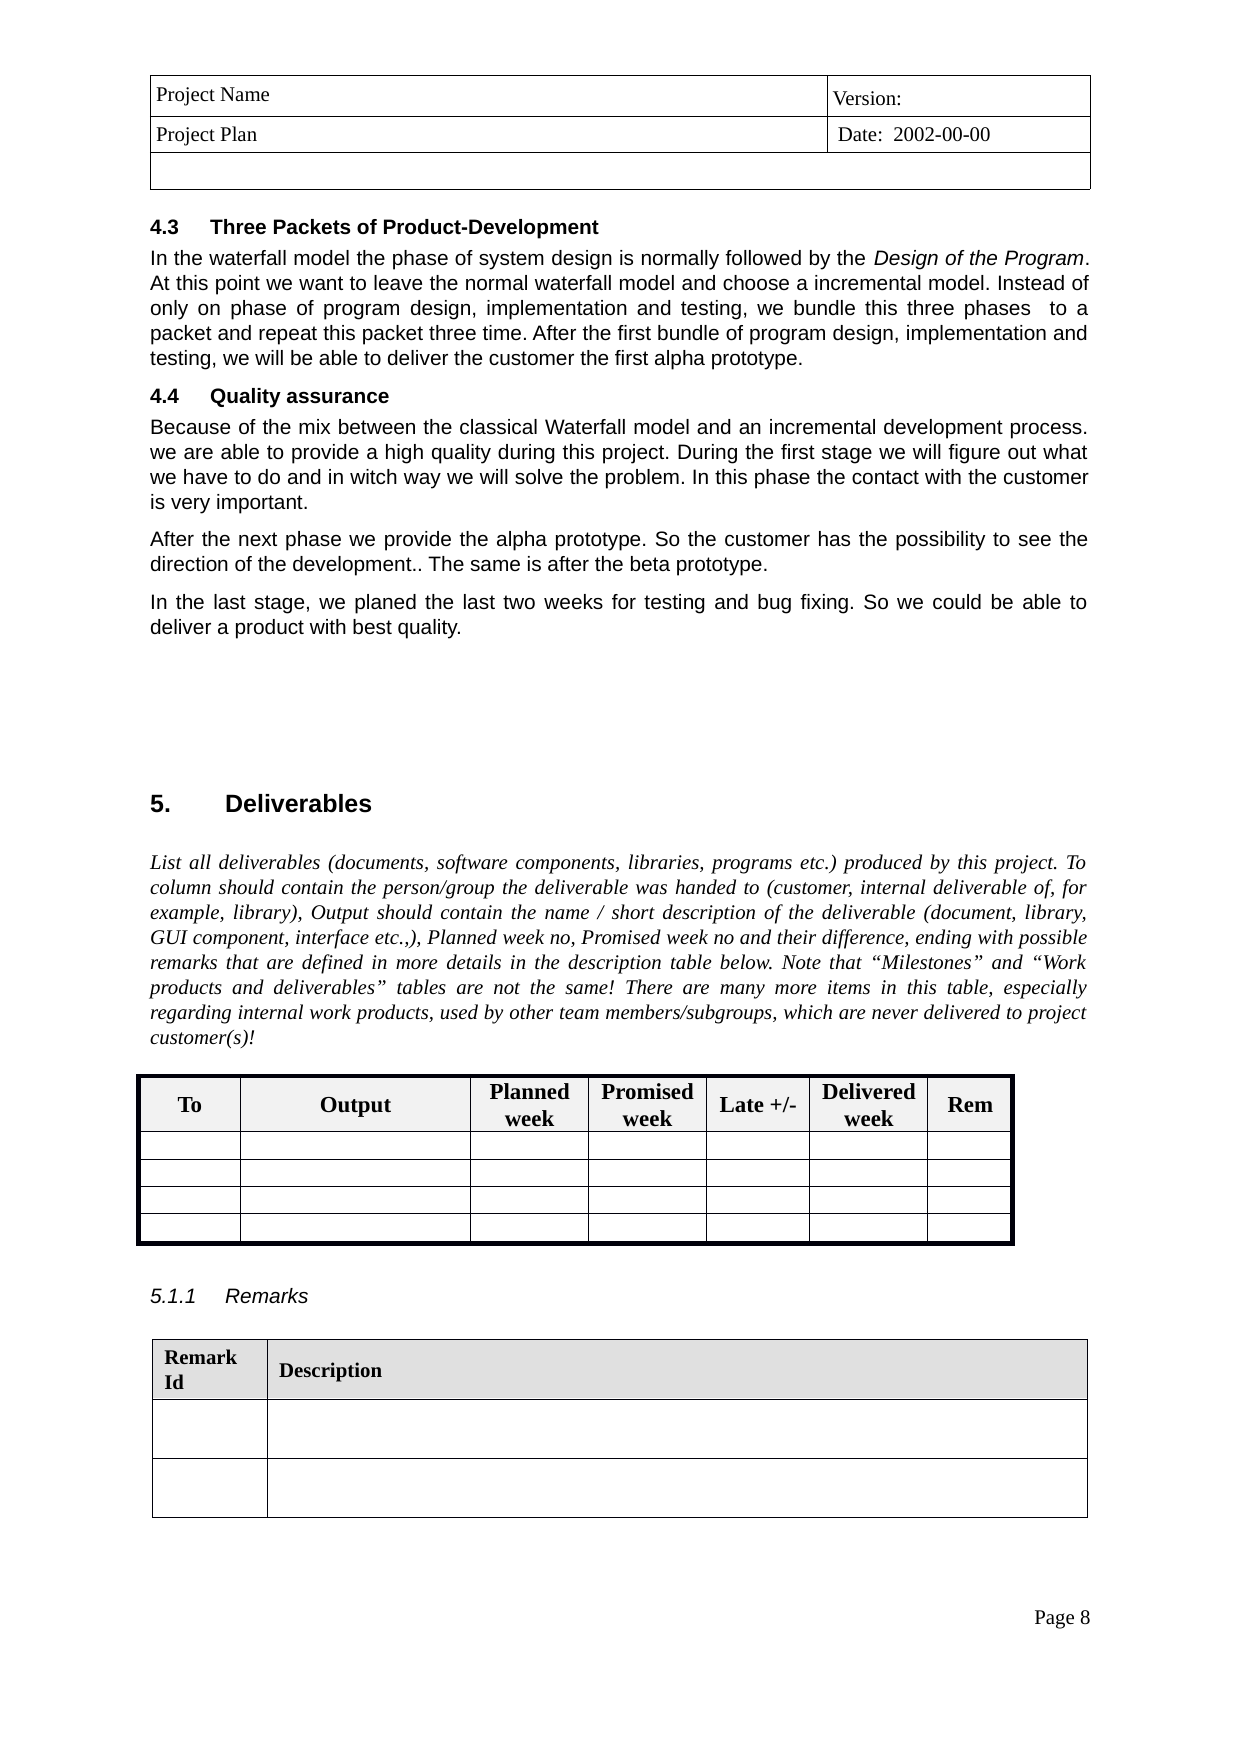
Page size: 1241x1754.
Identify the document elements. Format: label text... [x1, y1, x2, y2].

table_cell [707, 1214, 809, 1241]
text After the next phase we provide the alpha prototype. So the customer has the possibility to see the direction of the development.. The same is after the beta prototype. [150, 526, 1090, 576]
table_header Delivered week [810, 1078, 927, 1131]
table_cell [928, 1132, 1010, 1158]
table_cell [810, 1132, 927, 1158]
table_cell [589, 1132, 706, 1158]
text In the last stage, we planed the last two weeks for testing and bug fixing. So we could be able to deliver a product with best quality. [150, 589, 1090, 639]
table_header Promised week [589, 1078, 706, 1131]
table_cell [141, 1132, 240, 1158]
table_cell [707, 1160, 809, 1186]
table_cell [471, 1160, 588, 1186]
table_cell [241, 1214, 470, 1241]
table_cell [471, 1214, 588, 1241]
table_cell [153, 1459, 267, 1517]
text In the waterfall model the phase of system design is normally followed by the Design of the Program. At this point we want to leave the normal waterfall model and choose a incremental model. Instead of only on phase of program design, implementation and testing, we bundle this three phases to a packet and repeat this packet three time. After the first bundle of program design, implementation and testing, we will be able to deliver the customer the first alpha prototype. [150, 245, 1090, 370]
subtitle Three Packets of Product-Development [150, 214, 1090, 239]
table_cell [810, 1187, 927, 1213]
table_header To [141, 1078, 240, 1131]
text List all deliverables (documents, software components, libraries, programs etc.) produced by this project. To column should contain the person/group the deliverable was handed to (customer, internal deliverable of, for example, library), Output should contain the name / short description of the deliverable (document, library, GUI component, interface etc.,), Planned week no, Promised week no and their difference, ending with possible remarks that are defined in more details in the description table below. Note that “Milestones” and “Work products and deliverables” tables are not the same! There are many more items in this table, especially regarding internal work products, used by other team members/subgroups, which are never delivered to project customer(s)! [150, 849, 1090, 1049]
table_cell [928, 1160, 1010, 1186]
table_cell [241, 1187, 470, 1213]
table_cell [810, 1214, 927, 1241]
table_header Remark Id [153, 1340, 267, 1398]
table_cell [241, 1160, 470, 1186]
table_cell [589, 1187, 706, 1213]
table_header Planned week [471, 1078, 588, 1131]
table_cell [707, 1187, 809, 1213]
table_cell [471, 1132, 588, 1158]
table_cell [268, 1459, 1087, 1517]
table_cell [928, 1187, 1010, 1213]
table_cell [153, 1400, 267, 1458]
table_cell [589, 1214, 706, 1241]
table_cell [241, 1132, 470, 1158]
table_cell [141, 1160, 240, 1186]
table_header Rem [928, 1078, 1010, 1131]
table_cell [707, 1132, 809, 1158]
subtitle Quality assurance [150, 382, 1090, 407]
table_cell [589, 1160, 706, 1186]
table_cell [928, 1214, 1010, 1241]
subtitle Deliverables [150, 789, 1090, 817]
subtitle Remarks [150, 1283, 1090, 1308]
table_cell [471, 1187, 588, 1213]
table_header Output [241, 1078, 470, 1131]
text Because of the mix between the classical Waterfall model and an incremental development process. we are able to provide a high quality during this project. During the first stage we will figure out what we have to do and in witch way we will solve the problem. In this phase the contact with the customer is very important. [150, 414, 1090, 514]
table_cell [141, 1187, 240, 1213]
table_cell [268, 1400, 1087, 1458]
table_cell [810, 1160, 927, 1186]
table_header Description [268, 1340, 1087, 1398]
table_header Late +/- [707, 1078, 809, 1131]
table_cell [141, 1214, 240, 1241]
